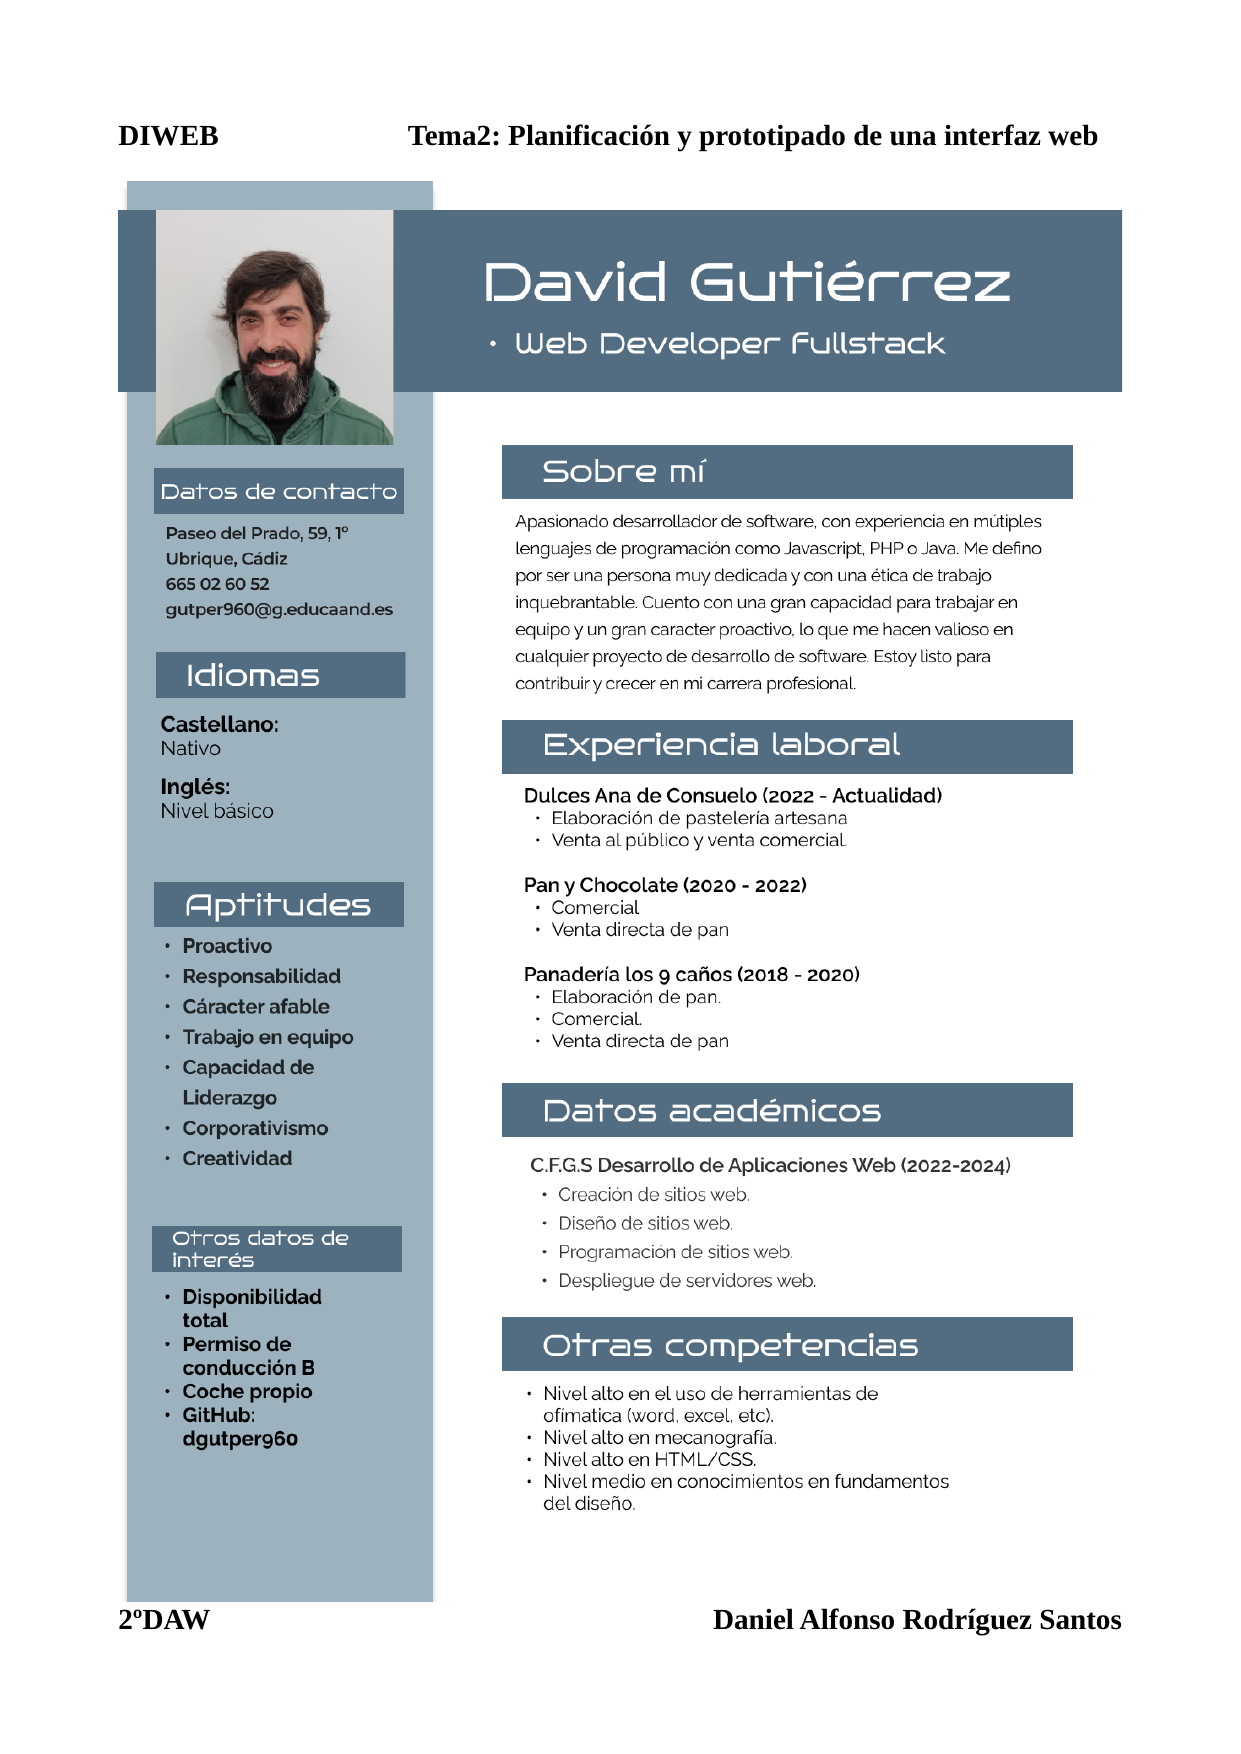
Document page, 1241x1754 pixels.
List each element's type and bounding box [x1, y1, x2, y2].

picture [118, 181, 1123, 1602]
